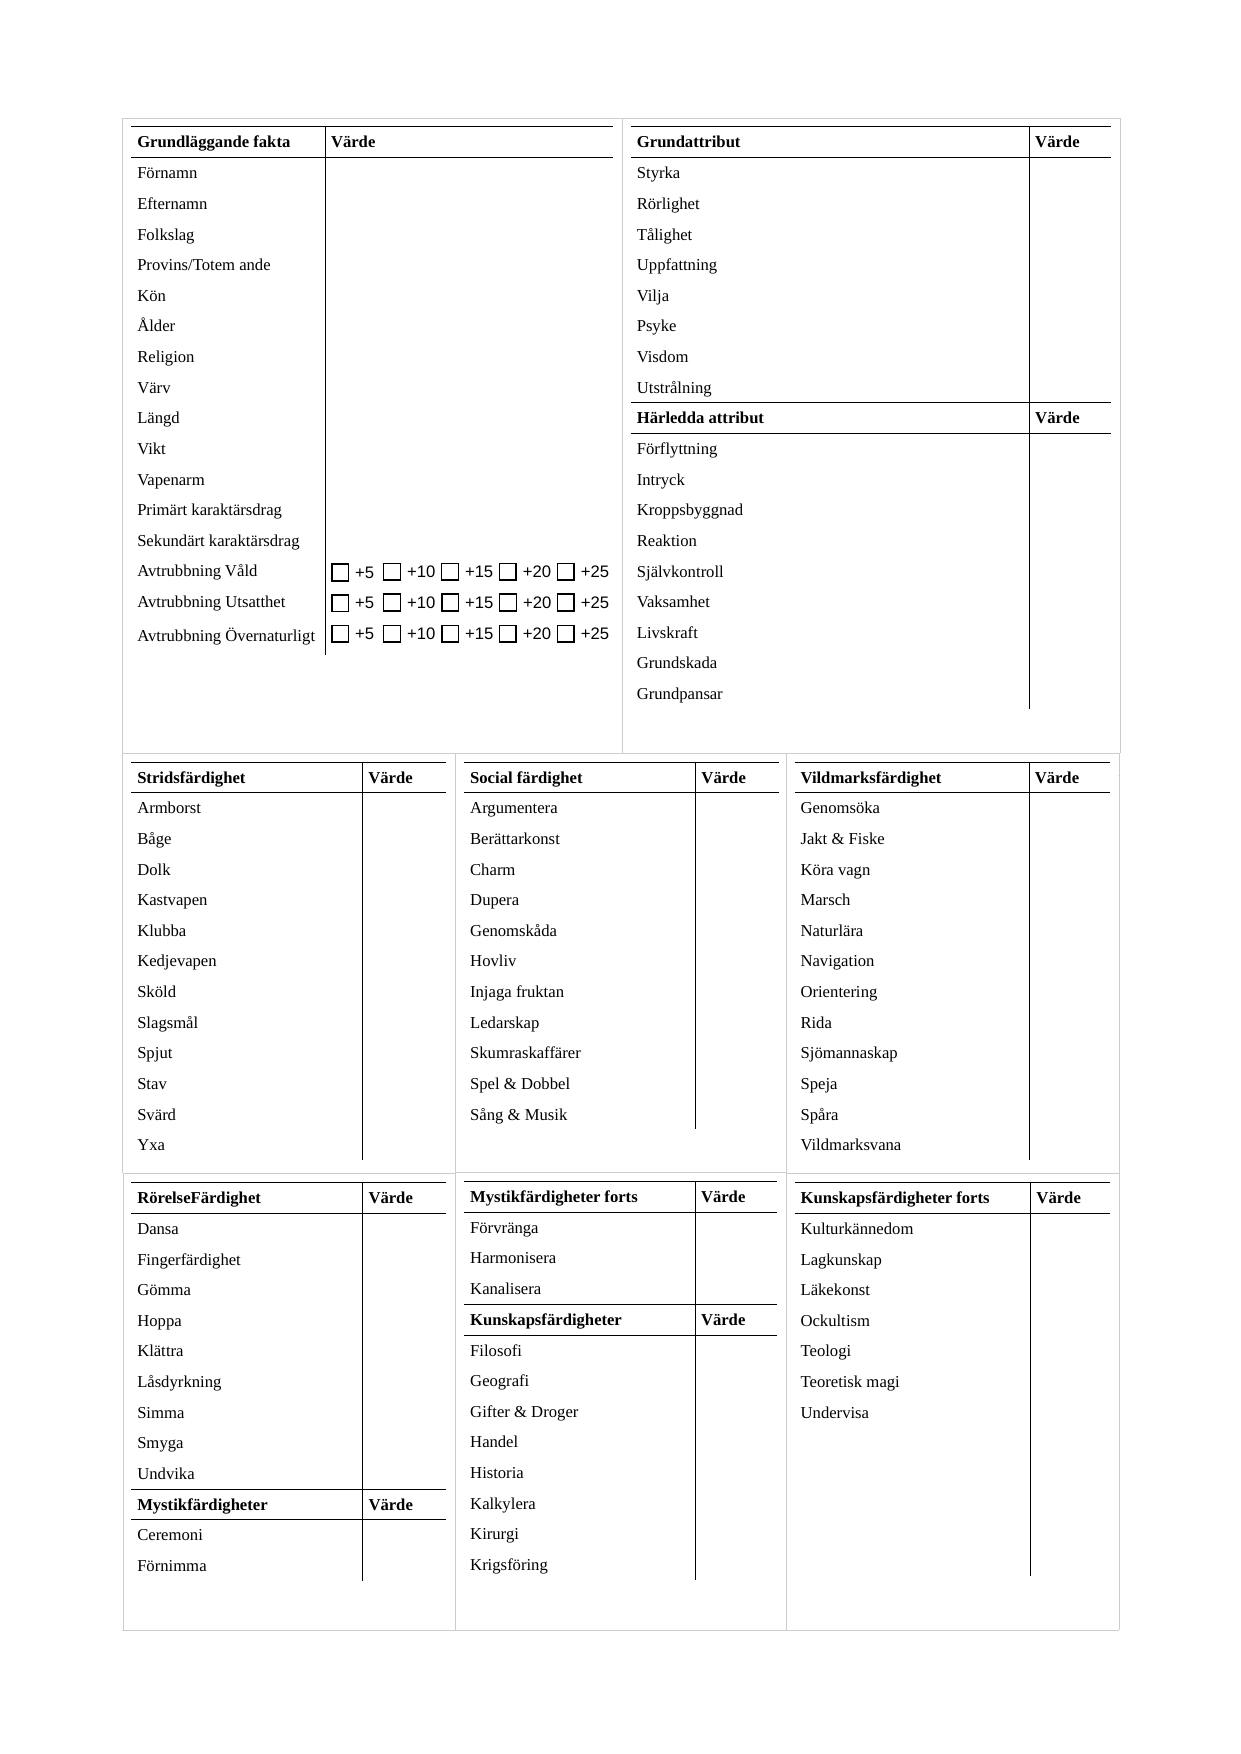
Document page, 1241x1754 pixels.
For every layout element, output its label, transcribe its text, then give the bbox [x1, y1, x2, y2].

table_cell Provins/Totem ande [131, 249, 325, 280]
table_cell Avtrubbning Utsatthet [131, 586, 325, 620]
table_cell [326, 310, 612, 341]
table_cell Undvika [131, 1458, 362, 1488]
table_cell Tålighet [631, 219, 1029, 249]
table_cell [1031, 1397, 1110, 1427]
table_cell Harmonisera [464, 1243, 695, 1273]
table_cell Speja [795, 1068, 1029, 1099]
table_cell Kroppsbyggnad [631, 494, 1029, 525]
table_cell [1030, 1099, 1110, 1129]
table_cell [1030, 249, 1111, 280]
table_cell [363, 1427, 446, 1458]
table_cell Avtrubbning Våld [131, 555, 325, 586]
table_cell Stav [131, 1068, 362, 1099]
table_header Värde [1031, 1183, 1110, 1213]
table_cell [696, 1007, 779, 1037]
table_cell Dupera [464, 884, 695, 915]
table_cell [326, 219, 612, 249]
table_cell [363, 1366, 446, 1397]
table_header Kunskapsfärdigheter forts [795, 1183, 1030, 1213]
table_cell Klubba [131, 915, 362, 946]
table_cell Simma [131, 1397, 362, 1427]
table_cell Sång & Musik [464, 1099, 695, 1129]
table_header Värde [363, 1183, 446, 1213]
table_cell [363, 1129, 446, 1160]
table_cell [1031, 1335, 1110, 1366]
table_cell Krigsföring [464, 1549, 695, 1579]
table_cell Läkekonst [795, 1274, 1030, 1305]
table_cell [326, 525, 612, 555]
table_cell Injaga fruktan [464, 976, 695, 1007]
table_cell [1030, 793, 1110, 823]
table_cell Låsdyrkning [131, 1366, 362, 1397]
table_cell Rörlighet [631, 188, 1029, 218]
table_cell Avtrubbning Övernaturligt [131, 620, 325, 655]
table_cell [1030, 556, 1111, 586]
table_cell [1030, 525, 1111, 556]
table_cell [1030, 648, 1111, 678]
table_cell [326, 372, 612, 402]
table_cell Lagkunskap [795, 1244, 1030, 1274]
table_cell [795, 1489, 1030, 1518]
table_cell [1030, 280, 1111, 310]
table_cell Naturlära [795, 915, 1029, 946]
table_cell Gifter & Droger [464, 1396, 695, 1426]
table_cell Psyke [631, 310, 1029, 341]
table_cell Smyga [131, 1427, 362, 1458]
table_cell [1031, 1489, 1110, 1518]
table_cell [1031, 1547, 1110, 1576]
table_cell [696, 1518, 777, 1549]
table_cell Förnamn [131, 158, 325, 188]
table_cell [696, 1396, 777, 1426]
table_cell [1031, 1458, 1110, 1488]
table_cell [326, 188, 612, 218]
table_header Vildmarksfärdighet [795, 763, 1029, 792]
table_cell [1030, 1129, 1110, 1160]
table_header RörelseFärdighet [131, 1183, 362, 1213]
table_header Grundattribut [631, 127, 1029, 157]
table_cell Svärd [131, 1099, 362, 1129]
table_cell [326, 402, 612, 433]
table_cell Dolk [131, 854, 362, 884]
table_cell [1030, 188, 1111, 218]
table_cell Självkontroll [631, 556, 1029, 586]
table_cell [363, 1244, 446, 1274]
table_cell Kulturkännedom [795, 1214, 1030, 1243]
table_cell [1030, 494, 1111, 525]
table_cell Värv [131, 372, 325, 402]
table_cell [326, 555, 612, 586]
table_cell Värde [696, 1305, 777, 1334]
table_cell [363, 1068, 446, 1099]
table_cell Kunskapsfärdigheter [464, 1305, 695, 1334]
table_cell [363, 946, 446, 976]
table_cell [795, 1427, 1030, 1458]
table_cell Vapenarm [131, 464, 325, 494]
table_cell [326, 280, 612, 310]
table_cell Berättarkonst [464, 823, 695, 854]
table_cell Ledarskap [464, 1007, 695, 1037]
table_cell Uppfattning [631, 249, 1029, 280]
table_cell Köra vagn [795, 854, 1029, 884]
table_cell Genomsöka [795, 793, 1029, 823]
table_cell [363, 1520, 446, 1550]
table_header Värde [696, 763, 779, 792]
table_cell Folkslag [131, 219, 325, 249]
table_cell Kirurgi [464, 1518, 695, 1549]
table_cell Förnimma [131, 1550, 362, 1581]
table_cell Värde [363, 1490, 446, 1519]
table_cell Båge [131, 823, 362, 854]
table_cell Kastvapen [131, 884, 362, 915]
table_cell [326, 586, 330, 620]
table_cell Yxa [131, 1129, 362, 1160]
table_cell Längd [131, 402, 325, 433]
table_cell [696, 1273, 777, 1304]
table_cell [1030, 854, 1110, 884]
table_cell Vikt [131, 433, 325, 463]
table_cell [326, 341, 612, 372]
table_cell Ceremoni [131, 1520, 362, 1550]
table_cell [696, 1457, 777, 1488]
table_cell [363, 1335, 446, 1366]
table_cell [696, 976, 779, 1007]
table_cell Historia [464, 1457, 695, 1488]
table_cell [326, 249, 612, 280]
table_header Värde [1030, 127, 1111, 157]
table_cell Kalkylera [464, 1488, 695, 1518]
table_cell Reaktion [631, 525, 1029, 556]
table_cell [1030, 341, 1111, 372]
table_cell [1031, 1274, 1110, 1305]
table_cell [326, 464, 612, 494]
table_cell Mystikfärdigheter [131, 1490, 362, 1519]
table_cell Sköld [131, 976, 362, 1007]
table_header Värde [363, 763, 446, 792]
table_cell [363, 854, 446, 884]
table_cell Värde [1030, 403, 1111, 433]
table_cell [363, 1274, 446, 1305]
table_cell Rida [795, 1007, 1029, 1037]
table_cell [363, 1007, 446, 1037]
table_header Värde [1030, 763, 1110, 792]
table_cell Styrka [631, 158, 1029, 188]
table_cell Klättra [131, 1335, 362, 1366]
table_cell [696, 854, 779, 884]
table_cell Teoretisk magi [795, 1366, 1030, 1397]
table_cell Vilja [631, 280, 1029, 310]
table_cell Undervisa [795, 1397, 1030, 1427]
table_cell [1030, 1007, 1110, 1037]
table_cell Vaksamhet [631, 586, 1029, 617]
table_header Social färdighet [464, 763, 695, 792]
table_cell Ockultism [795, 1305, 1030, 1335]
table_cell [363, 1038, 446, 1068]
table_cell Förflyttning [631, 434, 1029, 464]
table_cell [696, 1038, 779, 1068]
table_cell Härledda attribut [631, 403, 1029, 433]
table_cell [795, 1518, 1030, 1547]
table_cell Fingerfärdighet [131, 1244, 362, 1274]
table_cell [1030, 946, 1110, 976]
table_cell Sjömannaskap [795, 1038, 1029, 1068]
table_cell [1030, 434, 1111, 464]
table_cell [1030, 310, 1111, 341]
table_cell [1030, 586, 1111, 617]
table_cell [363, 1458, 446, 1488]
table_cell Religion [131, 341, 325, 372]
table_cell Intryck [631, 464, 1029, 494]
table_cell [1031, 1214, 1110, 1243]
table_cell [696, 793, 779, 823]
table_cell Geografi [464, 1365, 695, 1396]
table_cell [1030, 1068, 1110, 1099]
table_cell [363, 1397, 446, 1427]
table_cell [363, 793, 446, 823]
table_header Grundläggande fakta [131, 127, 325, 157]
table_cell [696, 823, 779, 854]
table_cell [1031, 1518, 1110, 1547]
table_cell Spåra [795, 1099, 1029, 1129]
table_cell Spel & Dobbel [464, 1068, 695, 1099]
table_cell [1031, 1244, 1110, 1274]
table_cell [363, 1550, 446, 1581]
table_cell [363, 823, 446, 854]
table_cell [326, 433, 612, 463]
table_cell [1030, 219, 1111, 249]
table_cell Genomskåda [464, 915, 695, 946]
table_cell [696, 946, 779, 976]
table_cell Livskraft [631, 617, 1029, 647]
table_cell Grundpansar [631, 678, 1029, 709]
table_cell Charm [464, 854, 695, 884]
table_cell Teologi [795, 1335, 1030, 1366]
table_cell [1030, 464, 1111, 494]
table_cell Skumraskaffärer [464, 1038, 695, 1068]
table_cell [1030, 158, 1111, 188]
table_cell [363, 976, 446, 1007]
table_header Värde [696, 1182, 777, 1212]
table_cell Sekundärt karaktärsdrag [131, 525, 325, 555]
table_cell Efternamn [131, 188, 325, 218]
table_cell [363, 1099, 446, 1129]
table_cell [696, 1243, 777, 1273]
table_cell [1031, 1366, 1110, 1397]
table_cell [696, 915, 779, 946]
table_cell [1031, 1305, 1110, 1335]
table_cell Primärt karaktärsdrag [131, 494, 325, 525]
table_cell [1030, 915, 1110, 946]
table_cell [696, 1426, 777, 1457]
table_cell Visdom [631, 341, 1029, 372]
table_cell Marsch [795, 884, 1029, 915]
table_cell Slagsmål [131, 1007, 362, 1037]
table_cell [696, 1336, 777, 1365]
table_cell Hoppa [131, 1305, 362, 1335]
table_cell [1031, 1427, 1110, 1458]
table_cell [1030, 617, 1111, 647]
table_cell [363, 1214, 446, 1243]
table_cell [795, 1547, 1030, 1576]
table_cell Ålder [131, 310, 325, 341]
table_cell [696, 1488, 777, 1518]
table_cell Dansa [131, 1214, 362, 1243]
table_cell [363, 915, 446, 946]
table_cell Armborst [131, 793, 362, 823]
table_header Värde [326, 127, 612, 157]
table_cell Kön [131, 280, 325, 310]
table_cell Kanalisera [464, 1273, 695, 1304]
table_cell Navigation [795, 946, 1029, 976]
table_cell Orientering [795, 976, 1029, 1007]
table_cell Handel [464, 1426, 695, 1457]
table_cell [1030, 823, 1110, 854]
table_cell Kedjevapen [131, 946, 362, 976]
table_cell [363, 1305, 446, 1335]
table_cell [1030, 372, 1111, 402]
table_cell [696, 884, 779, 915]
table_cell [363, 884, 446, 915]
table_cell Argumentera [464, 793, 695, 823]
table_cell Filosofi [464, 1336, 695, 1365]
table_cell [1030, 1038, 1110, 1068]
table_cell [696, 1068, 779, 1099]
table_cell Spjut [131, 1038, 362, 1068]
table_cell [696, 1549, 777, 1579]
table_cell [1030, 884, 1110, 915]
table_cell [696, 1099, 779, 1129]
table_cell [1030, 678, 1111, 709]
table_cell [326, 158, 612, 188]
table_cell Förvränga [464, 1213, 695, 1242]
table_cell [795, 1458, 1030, 1488]
table_cell [696, 1213, 777, 1242]
table_cell Grundskada [631, 648, 1029, 678]
table_cell Jakt & Fiske [795, 823, 1029, 854]
table_cell [326, 620, 612, 655]
table_header Stridsfärdighet [131, 763, 362, 792]
table_cell Utstrålning [631, 372, 1029, 402]
table_cell Vildmarksvana [795, 1129, 1029, 1160]
table_header Mystikfärdigheter forts [464, 1182, 695, 1212]
table_cell Gömma [131, 1274, 362, 1305]
table_cell [1030, 976, 1110, 1007]
table_cell [326, 494, 612, 525]
table_cell [696, 1365, 777, 1396]
table_cell Hovliv [464, 946, 695, 976]
